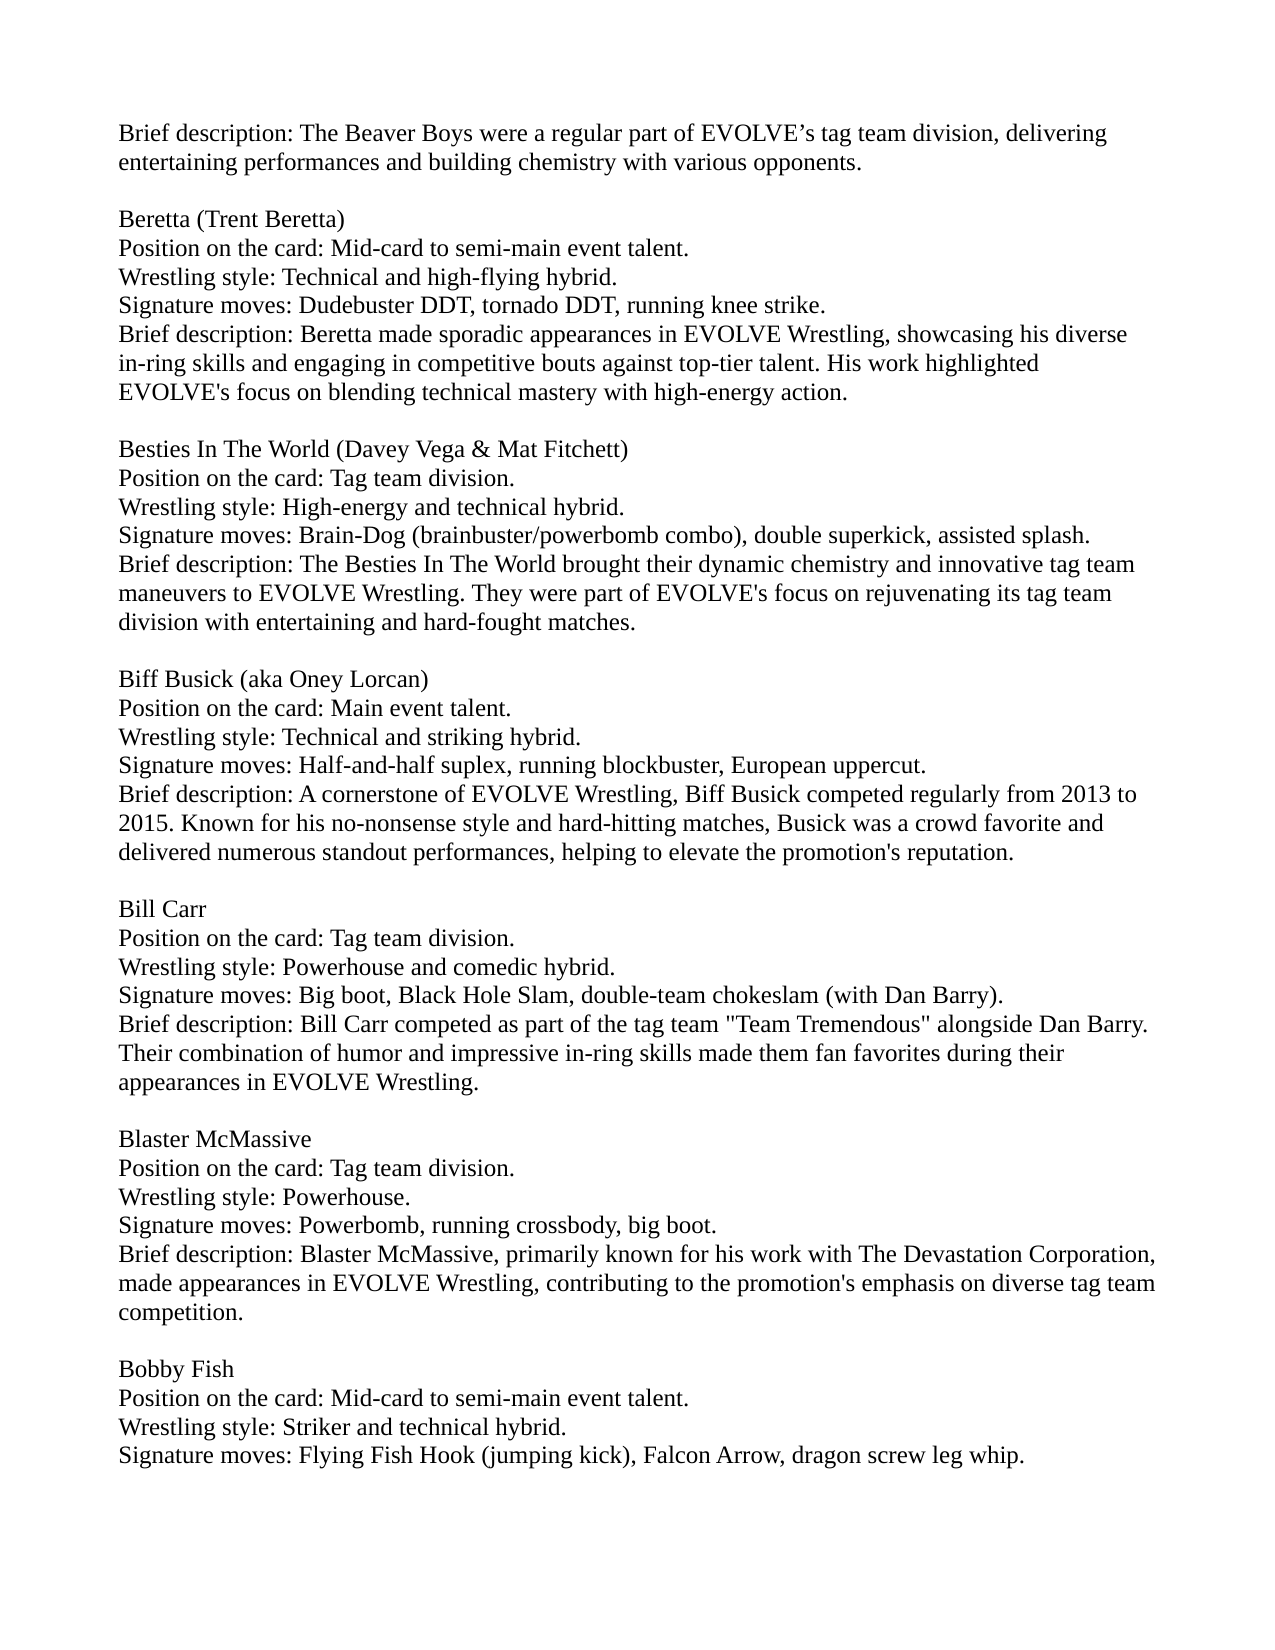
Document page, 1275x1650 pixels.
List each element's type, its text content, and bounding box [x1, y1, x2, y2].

text Position on the card: Tag team division. [118, 463, 1157, 492]
text Position on the card: Main event talent. [118, 693, 1157, 722]
text Wrestling style: Powerhouse. [118, 1182, 1157, 1211]
text Position on the card: Tag team division. [118, 923, 1157, 952]
text Wrestling style: Technical and high-flying hybrid. [118, 262, 1157, 291]
text Bill Carr [118, 894, 1157, 923]
text Signature moves: Dudebuster DDT, tornado DDT, running knee strike. [118, 291, 1157, 319]
text Signature moves: Brain-Dog (brainbuster/powerbomb combo), double superkick, assisted splash. [118, 521, 1157, 549]
text Signature moves: Big boot, Black Hole Slam, double-team chokeslam (with Dan Barry). [118, 981, 1157, 1009]
text Signature moves: Flying Fish Hook (jumping kick), Falcon Arrow, dragon screw leg whip. [118, 1441, 1157, 1469]
text Besties In The World (Davey Vega & Mat Fitchett) [118, 434, 1157, 463]
text Brief description: Blaster McMassive, primarily known for his work with The Devastation Corporation, made appearances in EVOLVE Wrestling, contributing to the promotion's emphasis on diverse tag team competition. [118, 1239, 1157, 1326]
text Wrestling style: Technical and striking hybrid. [118, 722, 1157, 751]
text Beretta (Trent Beretta) [118, 204, 1157, 233]
text Brief description: Bill Carr competed as part of the tag team "Team Tremendous" alongside Dan Barry. Their combination of humor and impressive in-ring skills made them fan favorites during their appearances in EVOLVE Wrestling. [118, 1009, 1157, 1096]
text Wrestling style: Powerhouse and comedic hybrid. [118, 952, 1157, 981]
text Brief description: The Besties In The World brought their dynamic chemistry and innovative tag team maneuvers to EVOLVE Wrestling. They were part of EVOLVE's focus on rejuvenating its tag team division with entertaining and hard-fought matches. [118, 549, 1157, 636]
text Signature moves: Half-and-half suplex, running blockbuster, European uppercut. [118, 751, 1157, 779]
text Brief description: A cornerstone of EVOLVE Wrestling, Biff Busick competed regularly from 2013 to 2015. Known for his no-nonsense style and hard-hitting matches, Busick was a crowd favorite and delivered numerous standout performances, helping to elevate the promotion's reputation. [118, 779, 1157, 866]
text Bobby Fish [118, 1354, 1157, 1383]
text Signature moves: Powerbomb, running crossbody, big boot. [118, 1211, 1157, 1239]
text Wrestling style: High-energy and technical hybrid. [118, 492, 1157, 521]
text Position on the card: Mid-card to semi-main event talent. [118, 233, 1157, 262]
text Position on the card: Tag team division. [118, 1153, 1157, 1182]
text Biff Busick (aka Oney Lorcan) [118, 664, 1157, 693]
text Position on the card: Mid-card to semi-main event talent. [118, 1383, 1157, 1412]
text Wrestling style: Striker and technical hybrid. [118, 1412, 1157, 1441]
text Blaster McMassive [118, 1124, 1157, 1153]
text Brief description: Beretta made sporadic appearances in EVOLVE Wrestling, showcasing his diverse in-ring skills and engaging in competitive bouts against top-tier talent. His work highlighted EVOLVE's focus on blending technical mastery with high-energy action. [118, 319, 1157, 406]
text Brief description: The Beaver Boys were a regular part of EVOLVE’s tag team division, delivering entertaining performances and building chemistry with various opponents. [118, 118, 1157, 176]
